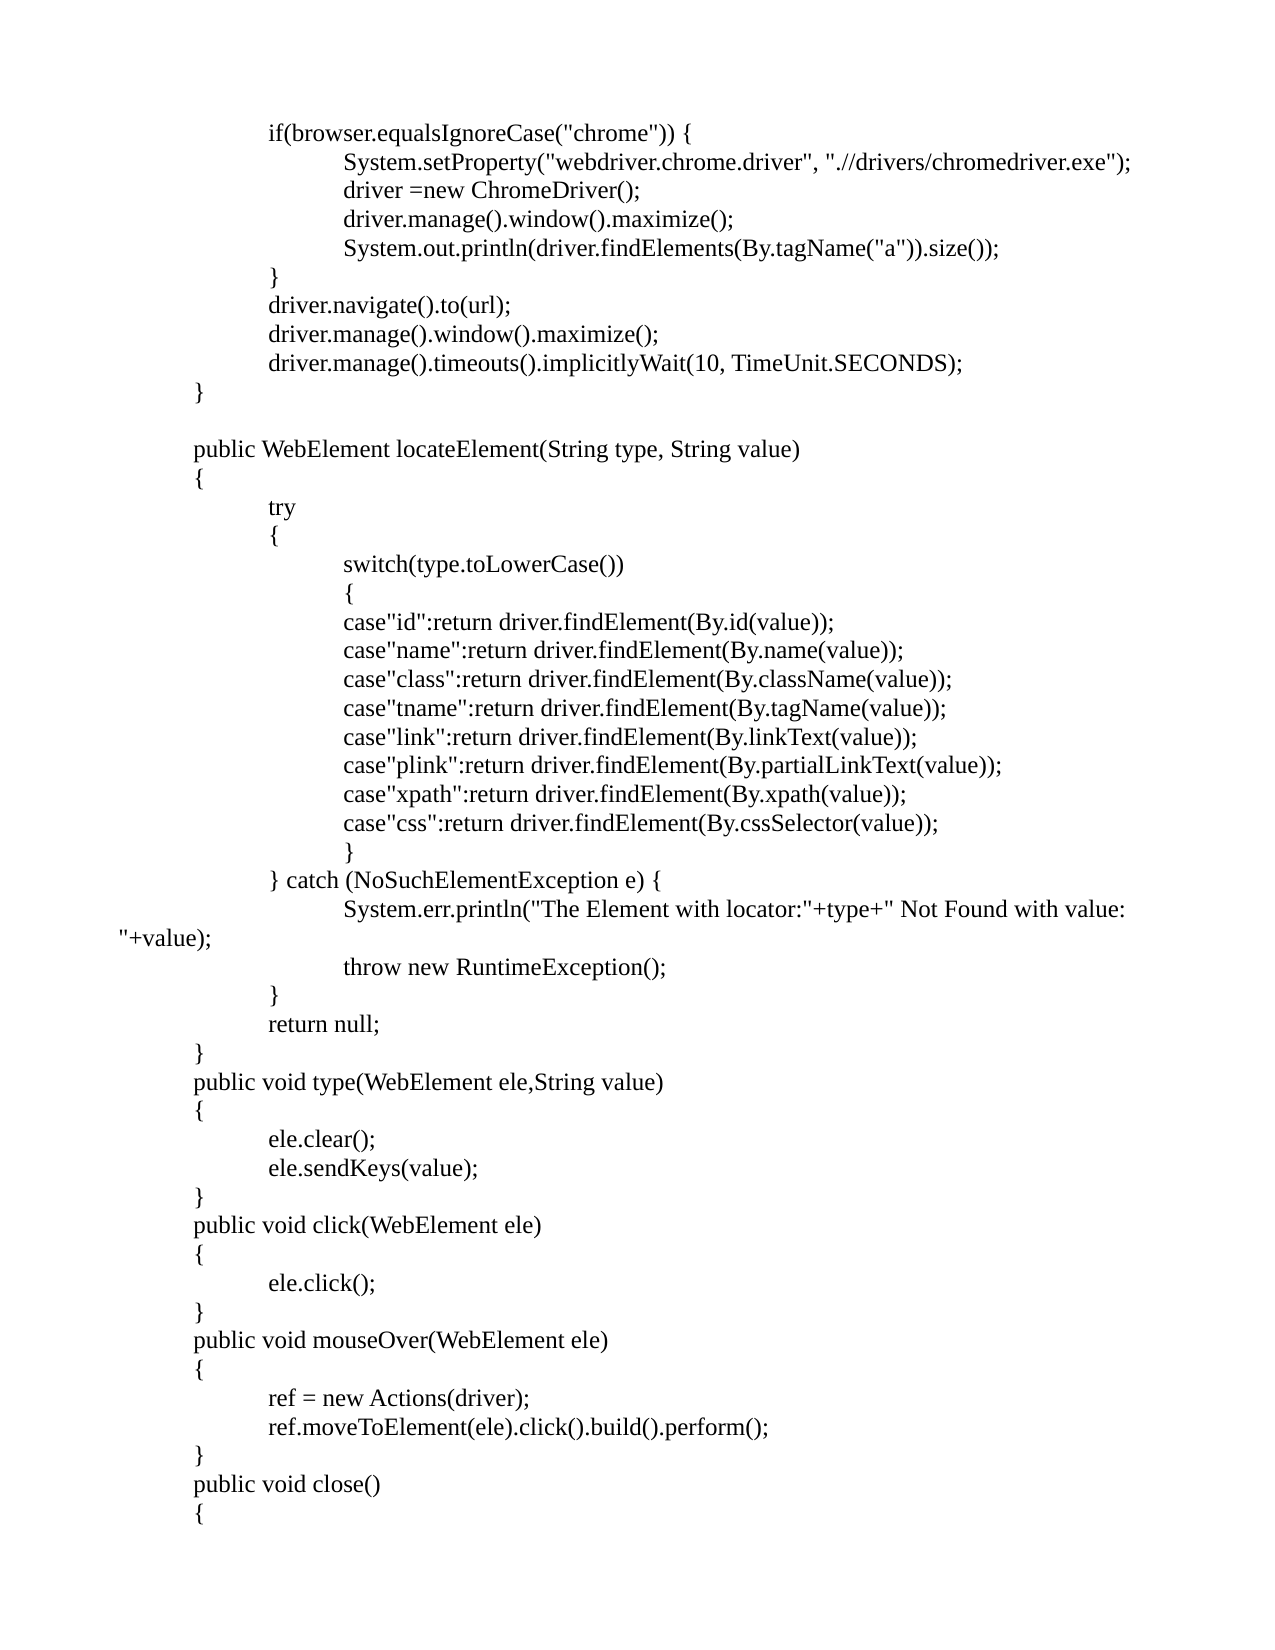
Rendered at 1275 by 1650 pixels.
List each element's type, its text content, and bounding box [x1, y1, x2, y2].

text case"name":return driver.findElement(By.name(value)); [118, 636, 1157, 664]
text } [118, 1441, 1157, 1469]
text System.out.println(driver.findElements(By.tagName("a")).size()); [118, 233, 1157, 262]
text public void type(WebElement ele,String value) [118, 1067, 1157, 1096]
text case"tname":return driver.findElement(By.tagName(value)); [118, 693, 1157, 722]
text case"id":return driver.findElement(By.id(value)); [118, 607, 1157, 636]
text System.err.println("The Element with locator:"+type+" Not Found with value: "+value); [118, 894, 1157, 952]
text public void close() [118, 1469, 1157, 1498]
text { [118, 521, 1157, 549]
text switch(type.toLowerCase()) [118, 549, 1157, 578]
text { [118, 578, 1157, 607]
text driver =new ChromeDriver(); [118, 176, 1157, 204]
text driver.manage().window().maximize(); [118, 319, 1157, 348]
text { [118, 1239, 1157, 1268]
text case"link":return driver.findElement(By.linkText(value)); [118, 722, 1157, 751]
text } [118, 837, 1157, 866]
text driver.manage().window().maximize(); [118, 204, 1157, 233]
text public void mouseOver(WebElement ele) [118, 1326, 1157, 1354]
text { [118, 463, 1157, 492]
text ele.sendKeys(value); [118, 1153, 1157, 1182]
text ref = new Actions(driver); [118, 1383, 1157, 1412]
text public WebElement locateElement(String type, String value) [118, 434, 1157, 463]
text } [118, 1182, 1157, 1211]
text return null; [118, 1009, 1157, 1038]
text System.setProperty("webdriver.chrome.driver", ".//drivers/chromedriver.exe"); [118, 147, 1157, 176]
text { [118, 1354, 1157, 1383]
text } [118, 377, 1157, 406]
text ele.clear(); [118, 1124, 1157, 1153]
text if(browser.equalsIgnoreCase("chrome")) { [118, 118, 1157, 147]
text } catch (NoSuchElementException e) { [118, 866, 1157, 894]
text case"class":return driver.findElement(By.className(value)); [118, 664, 1157, 693]
text case"xpath":return driver.findElement(By.xpath(value)); [118, 779, 1157, 808]
text } [118, 262, 1157, 291]
text try [118, 492, 1157, 521]
text case"plink":return driver.findElement(By.partialLinkText(value)); [118, 751, 1157, 779]
text driver.manage().timeouts().implicitlyWait(10, TimeUnit.SECONDS); [118, 348, 1157, 377]
text ref.moveToElement(ele).click().build().perform(); [118, 1412, 1157, 1441]
text { [118, 1498, 1157, 1527]
text case"css":return driver.findElement(By.cssSelector(value)); [118, 808, 1157, 837]
text throw new RuntimeException(); [118, 952, 1157, 981]
text driver.navigate().to(url); [118, 291, 1157, 319]
text } [118, 981, 1157, 1009]
text } [118, 1297, 1157, 1326]
text ele.click(); [118, 1268, 1157, 1297]
text public void click(WebElement ele) [118, 1211, 1157, 1239]
text } [118, 1038, 1157, 1067]
text { [118, 1096, 1157, 1124]
